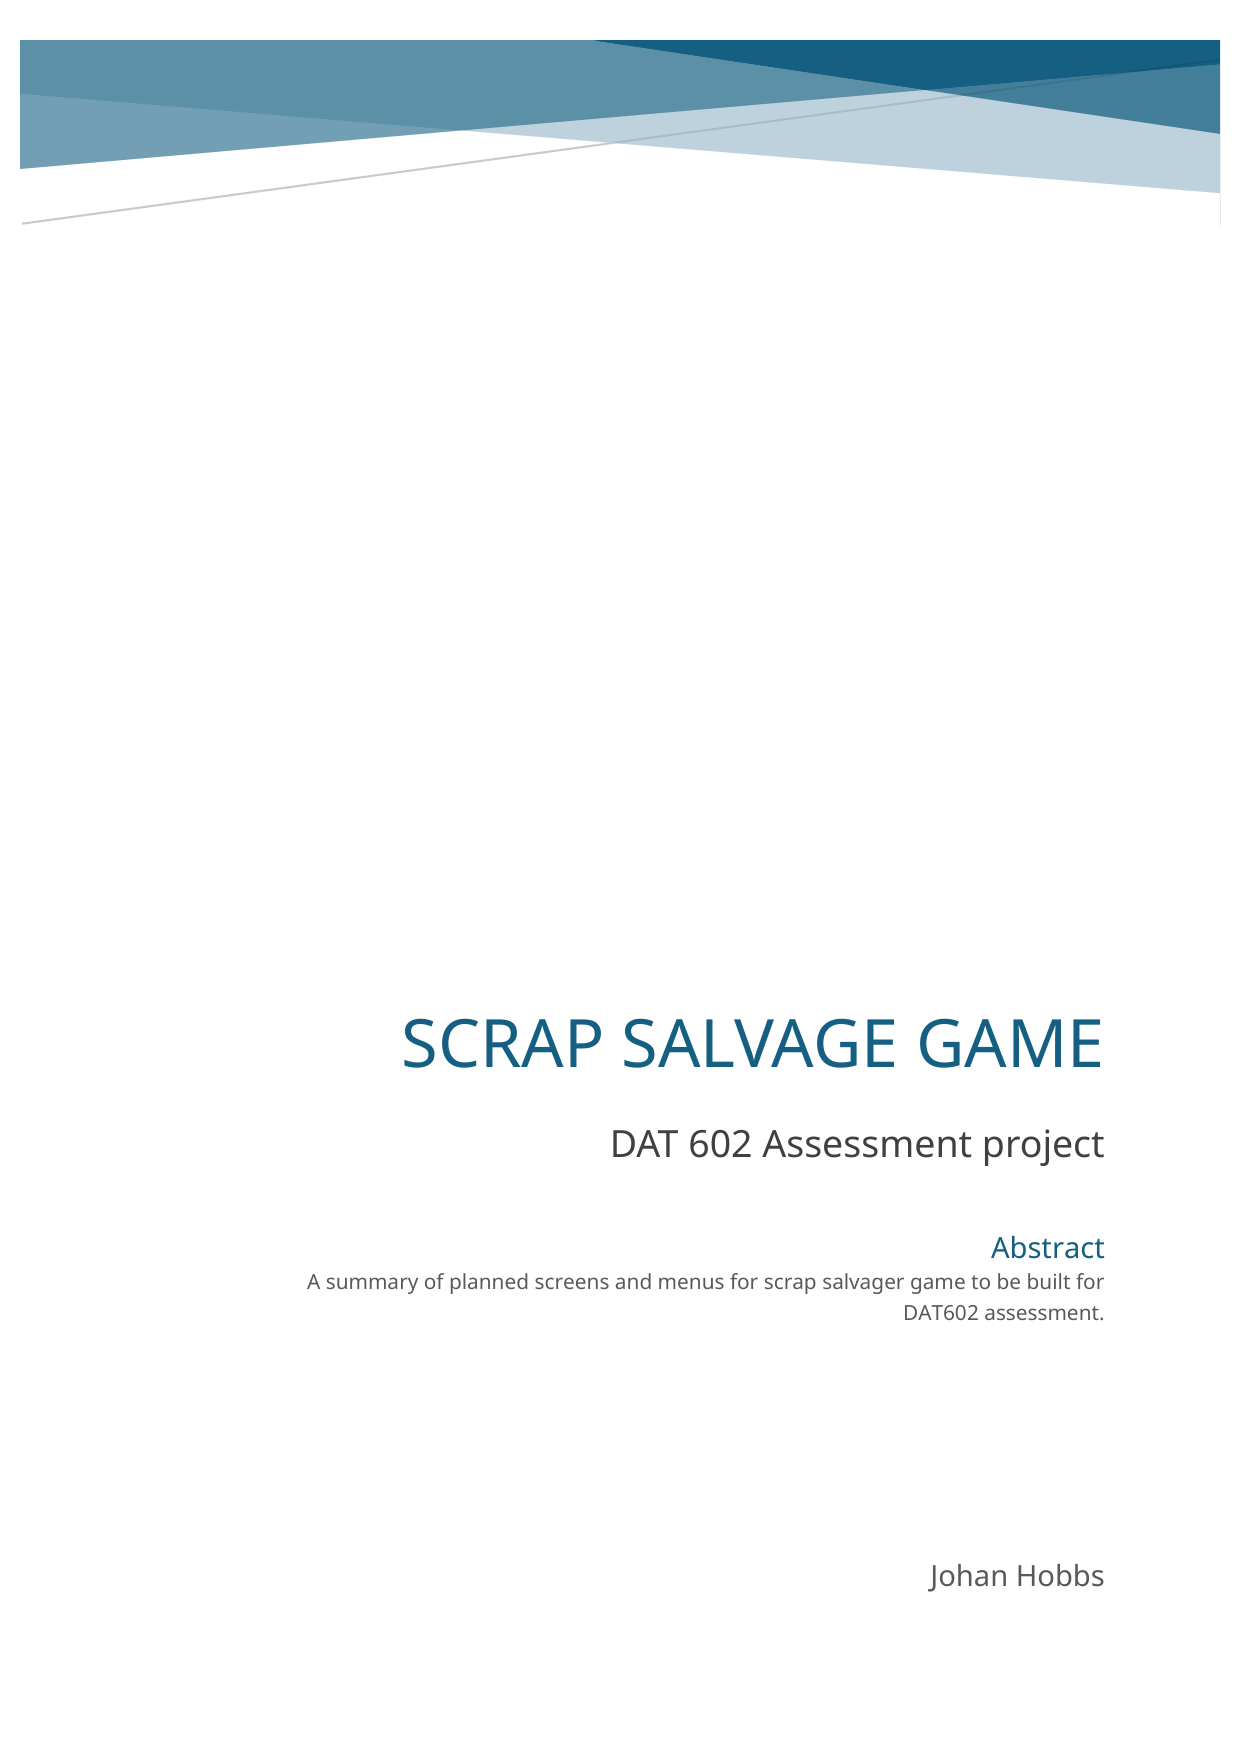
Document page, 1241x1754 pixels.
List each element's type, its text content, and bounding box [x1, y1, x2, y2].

text Abstract [286, 1228, 1105, 1267]
text Scrap salvage game [286, 996, 1105, 1087]
text Johan Hobbs [286, 1556, 1105, 1595]
picture [20, 40, 1221, 240]
text DAT 602 Assessment project [286, 1117, 1105, 1168]
text A summary of planned screens and menus for scrap salvager game to be built for DAT602 assessment. [286, 1267, 1105, 1327]
